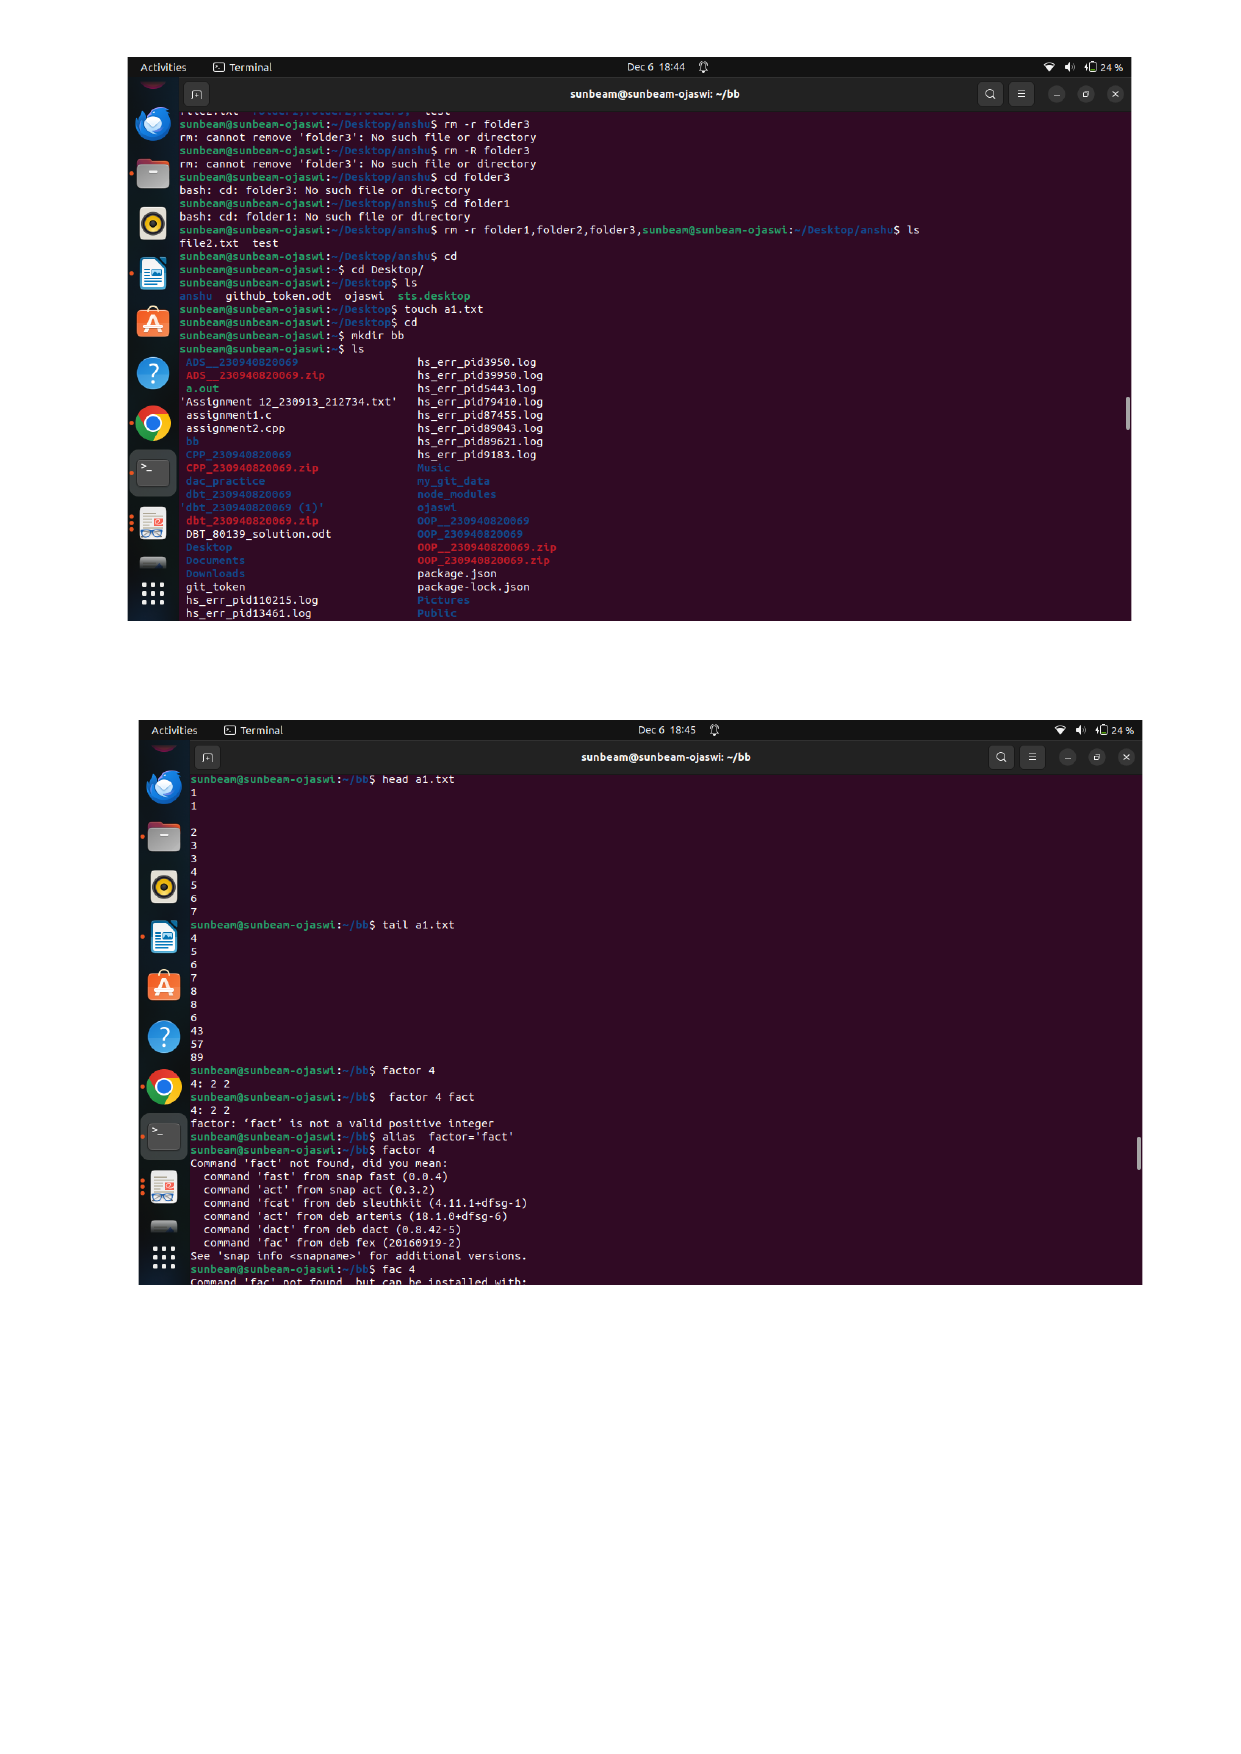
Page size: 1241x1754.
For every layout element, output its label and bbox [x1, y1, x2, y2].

picture [127, 57, 1132, 621]
picture [138, 720, 1143, 1285]
